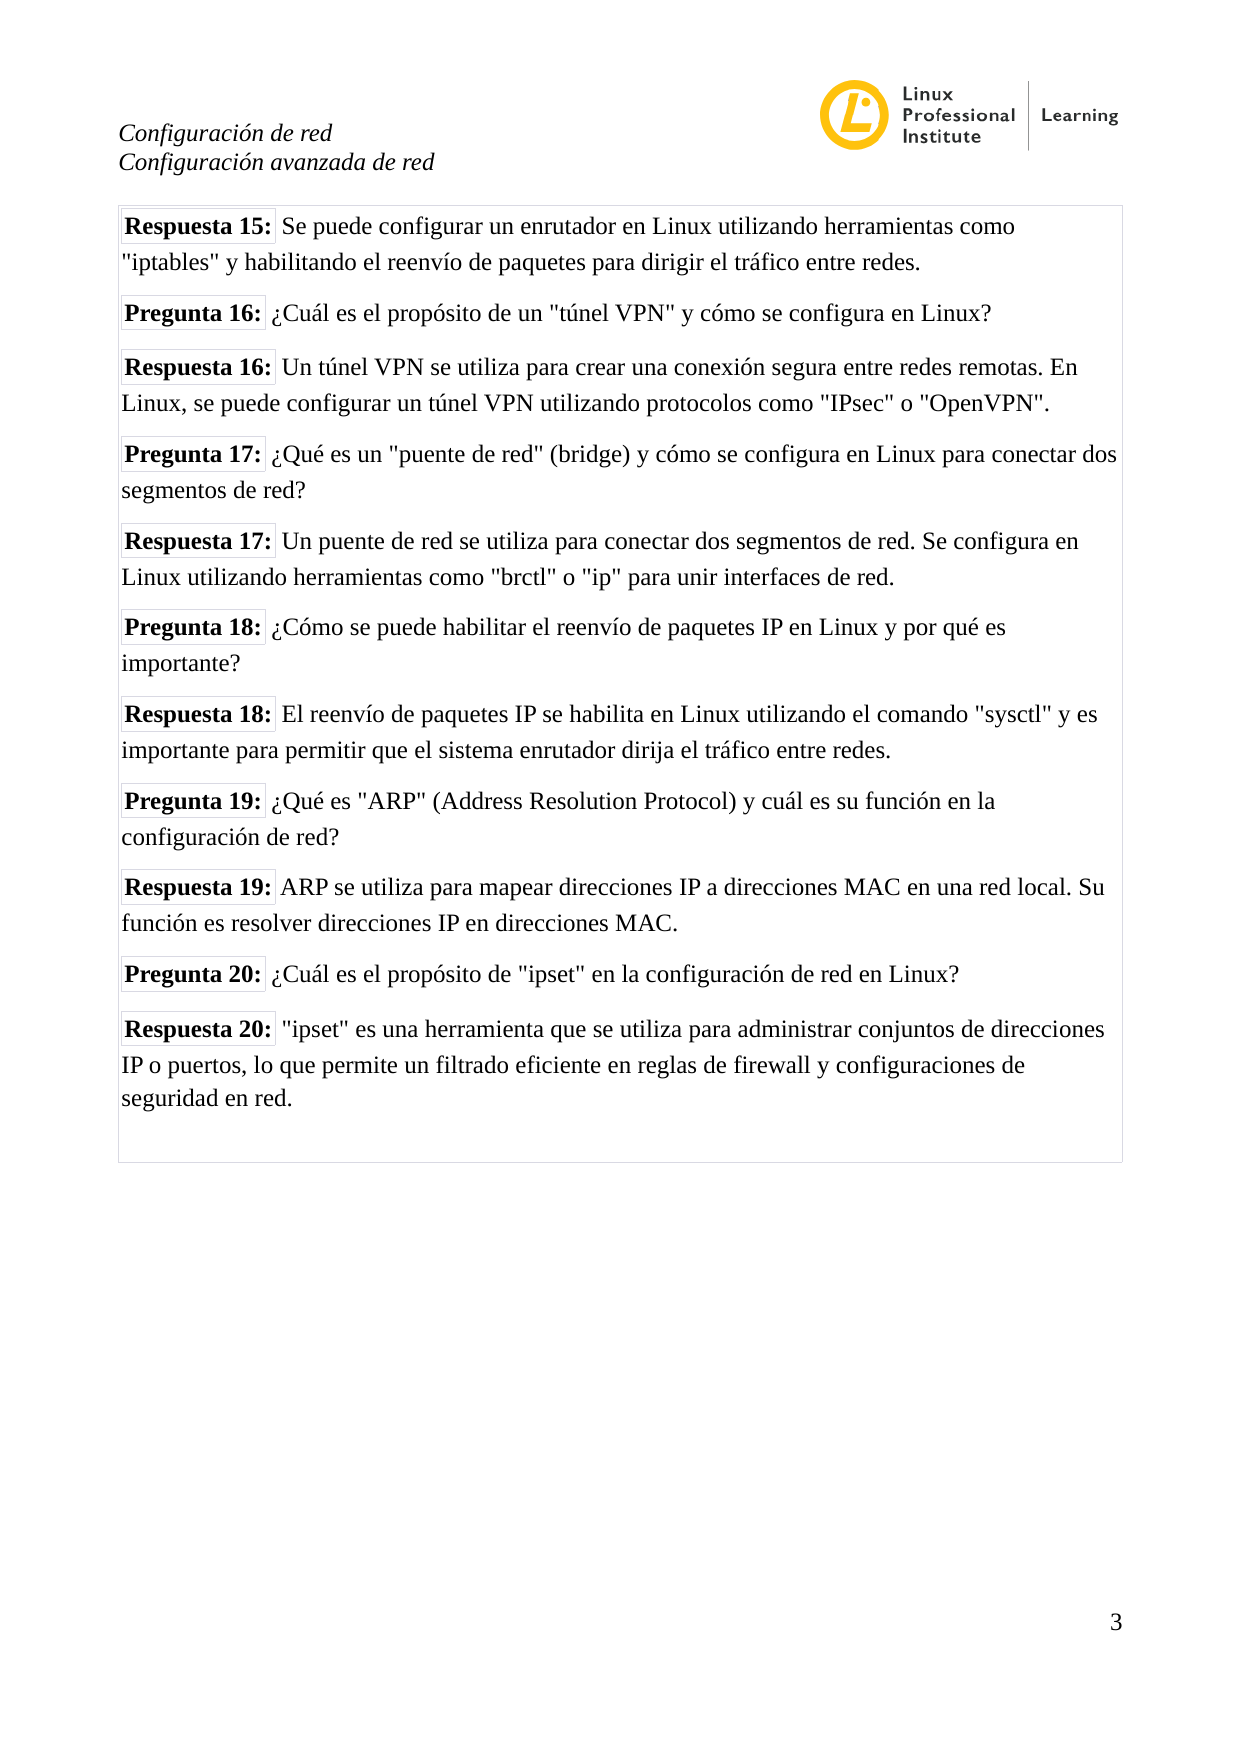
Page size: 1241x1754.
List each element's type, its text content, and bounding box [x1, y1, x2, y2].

text Respuesta 15: Se puede configurar un enrutador en Linux utilizando herramientas como "iptables" y habilitando el reenvío de paquetes para dirigir el tráfico entre redes. [119, 206, 1122, 276]
text Pregunta 16: ¿Cuál es el propósito de un "túnel VPN" y cómo se configura en Linux? [119, 292, 1122, 329]
text Respuesta 18: El reenvío de paquetes IP se habilita en Linux utilizando el comando "sysctl" y es importante para permitir que el sistema enrutador dirija el tráfico entre redes. [119, 693, 1122, 764]
text Respuesta 19: ARP se utiliza para mapear direcciones IP a direcciones MAC en una red local. Su función es resolver direcciones IP en direcciones MAC. [119, 866, 1122, 937]
text Pregunta 18: ¿Cómo se puede habilitar el reenvío de paquetes IP en Linux y por qué es importante? [119, 606, 1122, 677]
text Pregunta 17: ¿Qué es un "puente de red" (bridge) y cómo se configura en Linux para conectar dos segmentos de red? [119, 433, 1122, 504]
text Pregunta 19: ¿Qué es "ARP" (Address Resolution Protocol) y cuál es su función en la configuración de red? [119, 780, 1122, 851]
text Respuesta 17: Un puente de red se utiliza para conectar dos segmentos de red. Se configura en Linux utilizando herramientas como "brctl" o "ip" para unir interfaces de red. [119, 520, 1122, 591]
picture [819, 79, 1119, 151]
text Respuesta 20: "ipset" es una herramienta que se utiliza para administrar conjuntos de direcciones IP o puertos, lo que permite un filtrado eficiente en reglas de firewall y configuraciones de seguridad en red. [119, 1008, 1122, 1111]
text Pregunta 20: ¿Cuál es el propósito de "ipset" en la configuración de red en Linux? [119, 953, 1122, 991]
text Respuesta 16: Un túnel VPN se utiliza para crear una conexión segura entre redes remotas. En Linux, se puede configurar un túnel VPN utilizando protocolos como "IPsec" o "OpenVPN". [119, 346, 1122, 417]
